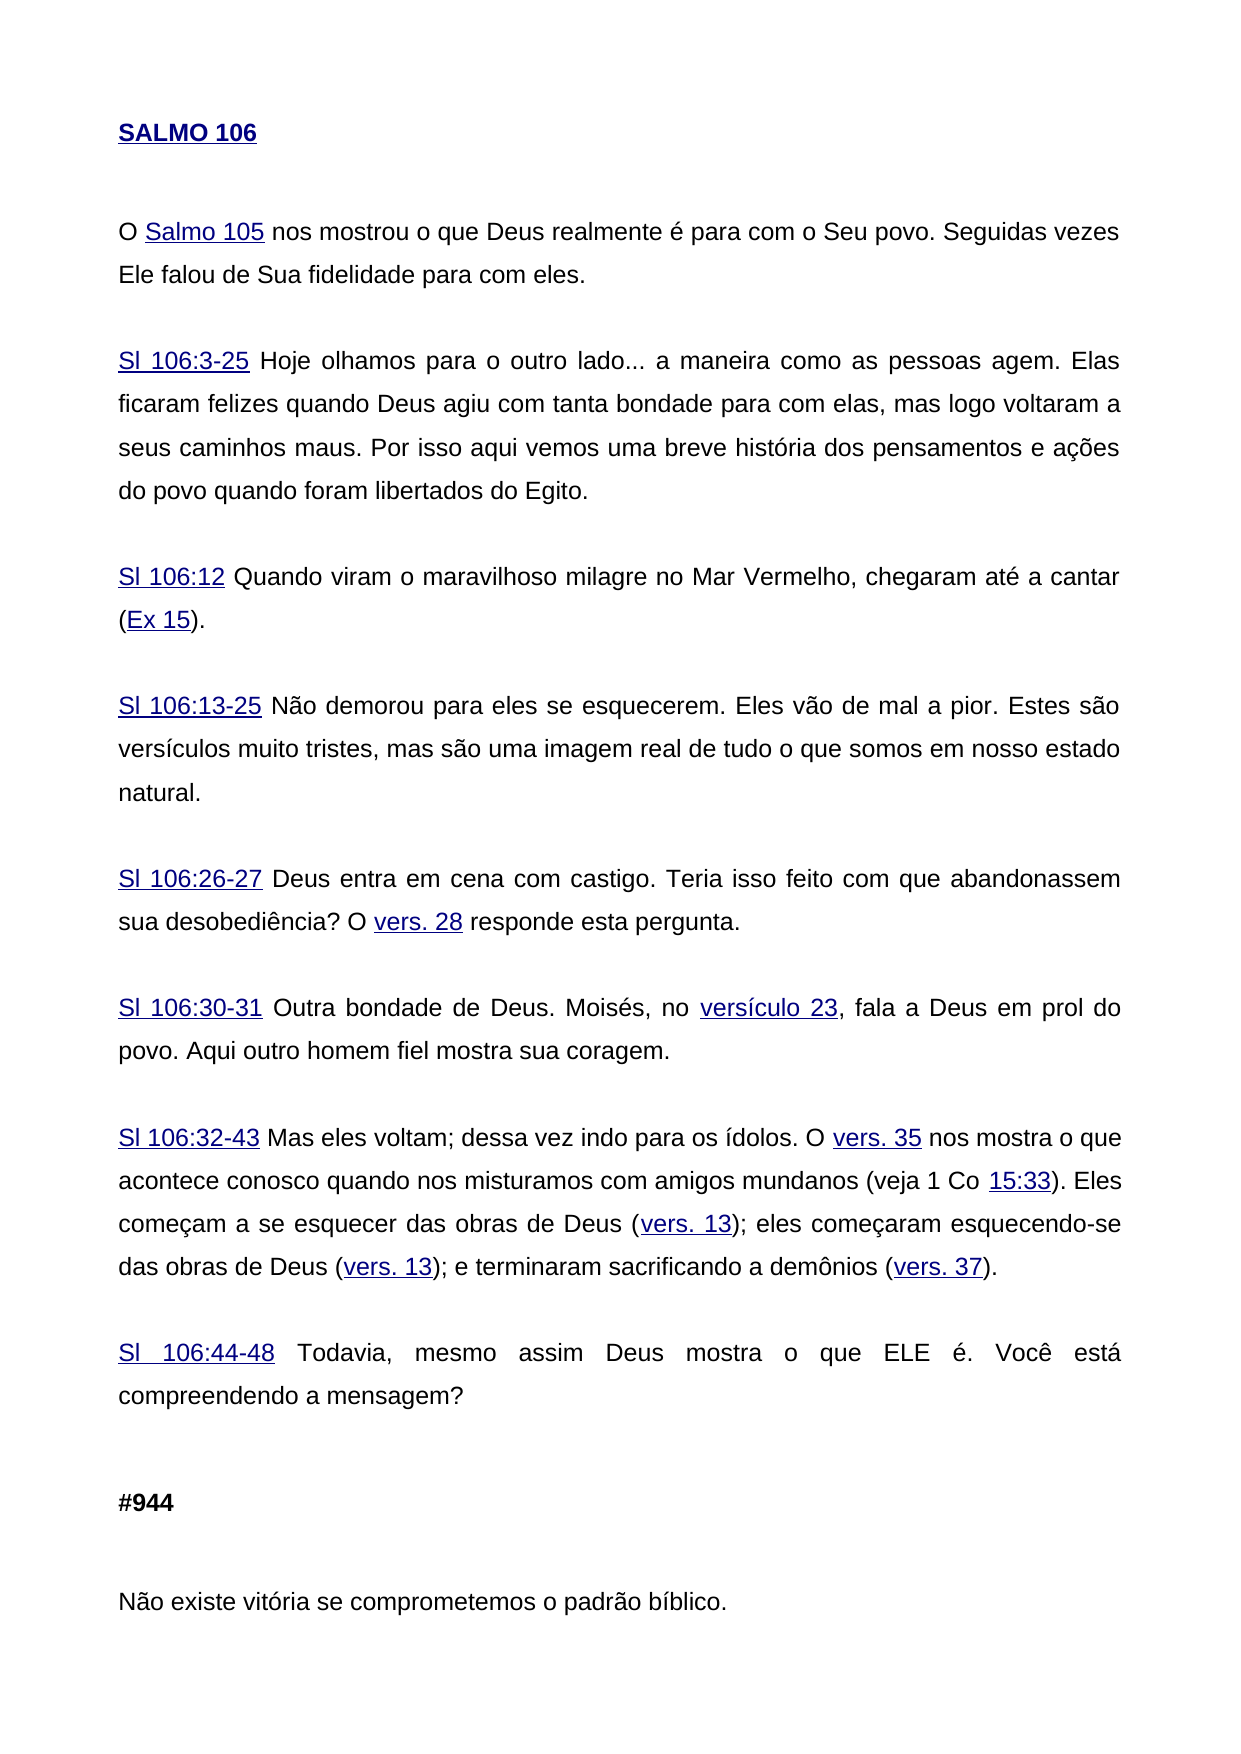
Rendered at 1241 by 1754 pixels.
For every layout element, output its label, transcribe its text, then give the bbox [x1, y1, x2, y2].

text O Salmo 105 nos mostrou o que Deus realmente é para com o Seu povo. Seguidas vezes Ele falou de Sua fidelidade para com eles. [118, 217, 1122, 289]
subtitle #944 [118, 1488, 1122, 1517]
text Sl 106:13-25 Não demorou para eles se esquecerem. Eles vão de mal a pior. Estes são versículos muito tristes, mas são uma imagem real de tudo o que somos em nosso estado natural. [118, 691, 1122, 806]
text Sl 106:30-31 Outra bondade de Deus. Moisés, no versículo 23, fala a Deus em prol do povo. Aqui outro homem fiel mostra sua coragem. [118, 993, 1122, 1065]
text Sl 106:32-43 Mas eles voltam; dessa vez indo para os ídolos. O vers. 35 nos mostra o que acontece conosco quando nos misturamos com amigos mundanos (veja 1 Co 15:33). Eles começam a se esquecer das obras de Deus (vers. 13); eles começaram esquecendo-se das obras de Deus (vers. 13); e terminaram sacrificando a demônios (vers. 37). [118, 1122, 1122, 1281]
text Sl 106:26-27 Deus entra em cena com castigo. Teria isso feito com que abandonassem sua desobediência? O vers. 28 responde esta pergunta. [118, 864, 1122, 936]
subtitle SALMO 106 [118, 118, 1122, 147]
text Sl 106:3-25 Hoje olhamos para o outro lado... a maneira como as pessoas agem. Elas ficaram felizes quando Deus agiu com tanta bondade para com elas, mas logo voltaram a seus caminhos maus. Por isso aqui vemos uma breve história dos pensamentos e ações do povo quando foram libertados do Egito. [118, 346, 1122, 504]
text Não existe vitória se comprometemos o padrão bíblico. [118, 1587, 1122, 1616]
text Sl 106:12 Quando viram o maravilhoso milagre no Mar Vermelho, chegaram até a cantar (Ex 15). [118, 562, 1122, 634]
text Sl 106:44-48 Todavia, mesmo assim Deus mostra o que ELE é. Você está compreendendo a mensagem? [118, 1338, 1122, 1410]
